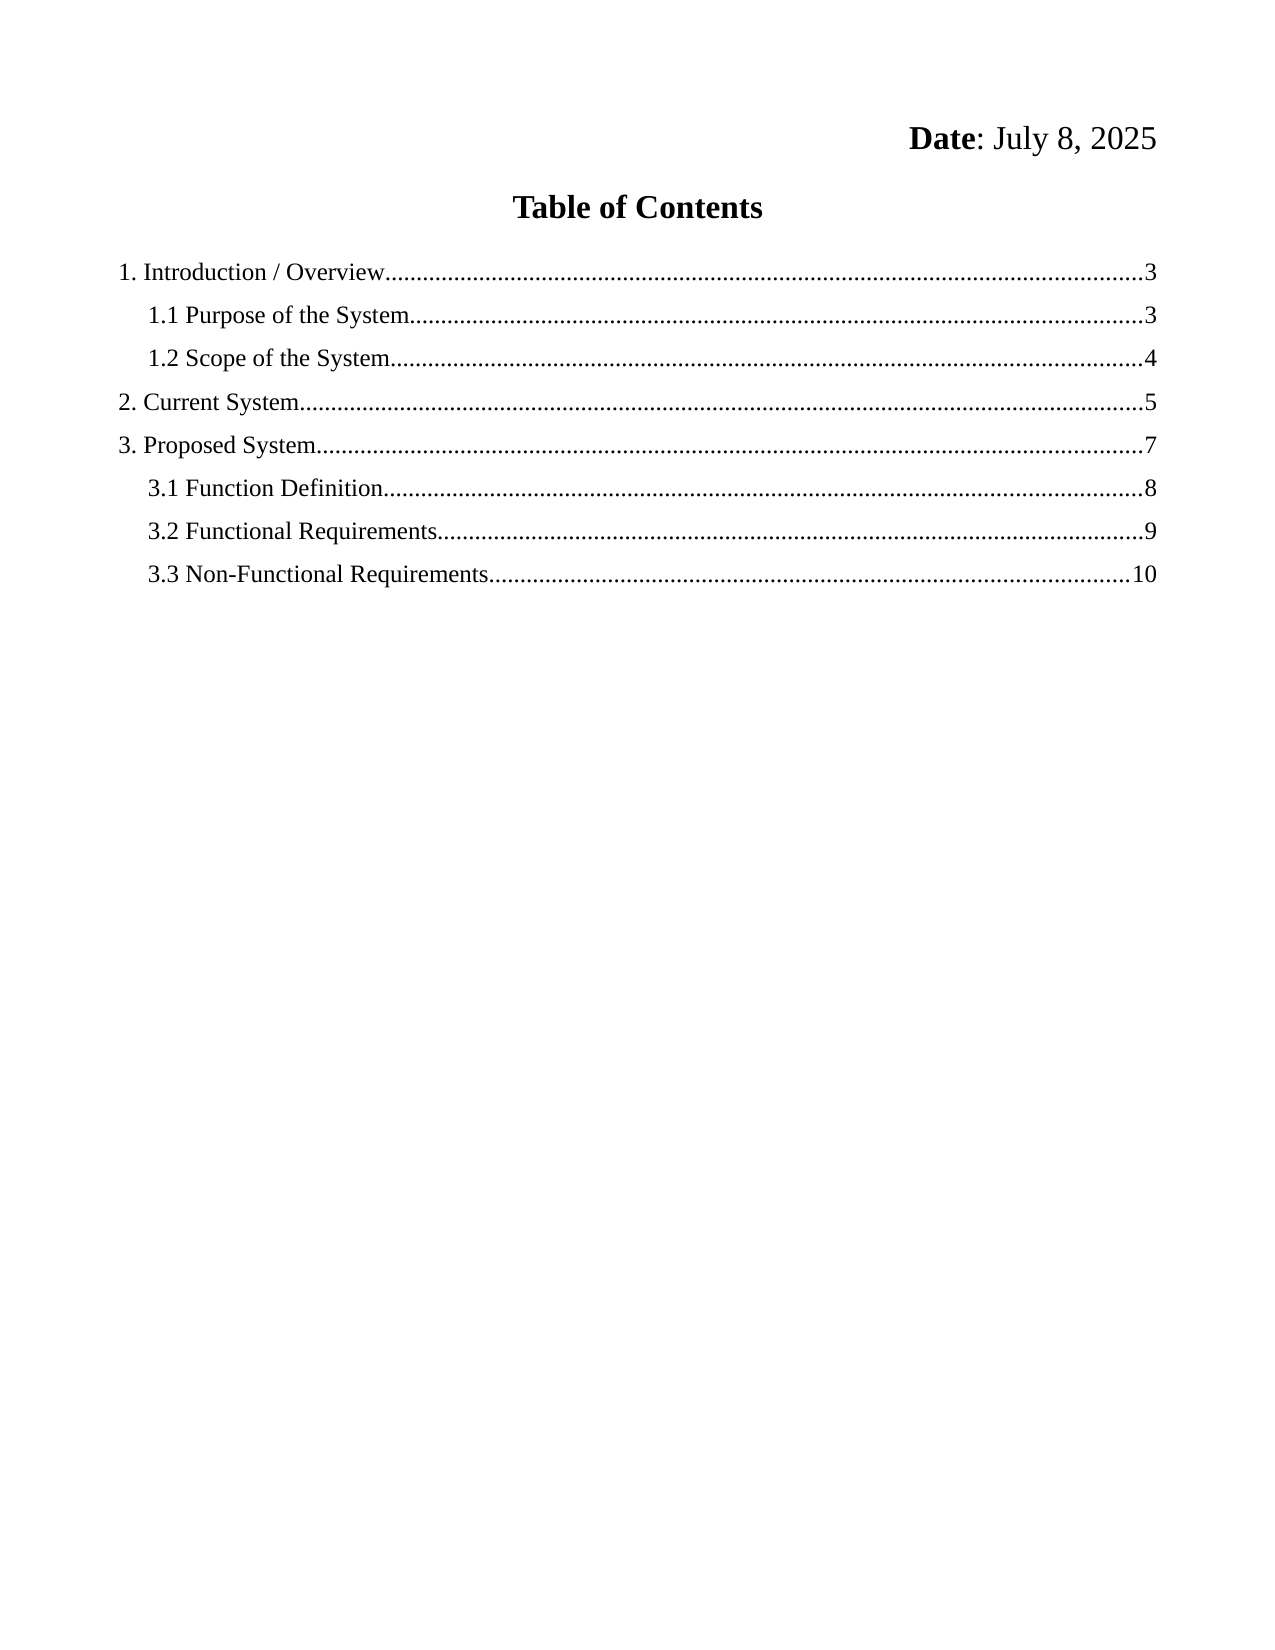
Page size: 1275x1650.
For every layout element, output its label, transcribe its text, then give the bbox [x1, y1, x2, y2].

text 3.2 Functional Requirements 9 [148, 516, 1157, 545]
text 3. Proposed System 7 [118, 430, 1157, 458]
text 2. Current System 5 [118, 387, 1157, 415]
text 1.2 Scope of the System 4 [148, 343, 1157, 372]
text 1. Introduction / Overview 3 [118, 257, 1157, 286]
text 3.3 Non-Functional Requirements 10 [148, 559, 1157, 588]
text 1.1 Purpose of the System 3 [148, 300, 1157, 329]
subtitle Table of Contents [118, 187, 1157, 226]
text 3.1 Function Definition 8 [148, 473, 1157, 502]
text Date: July 8, 2025 [118, 118, 1157, 156]
